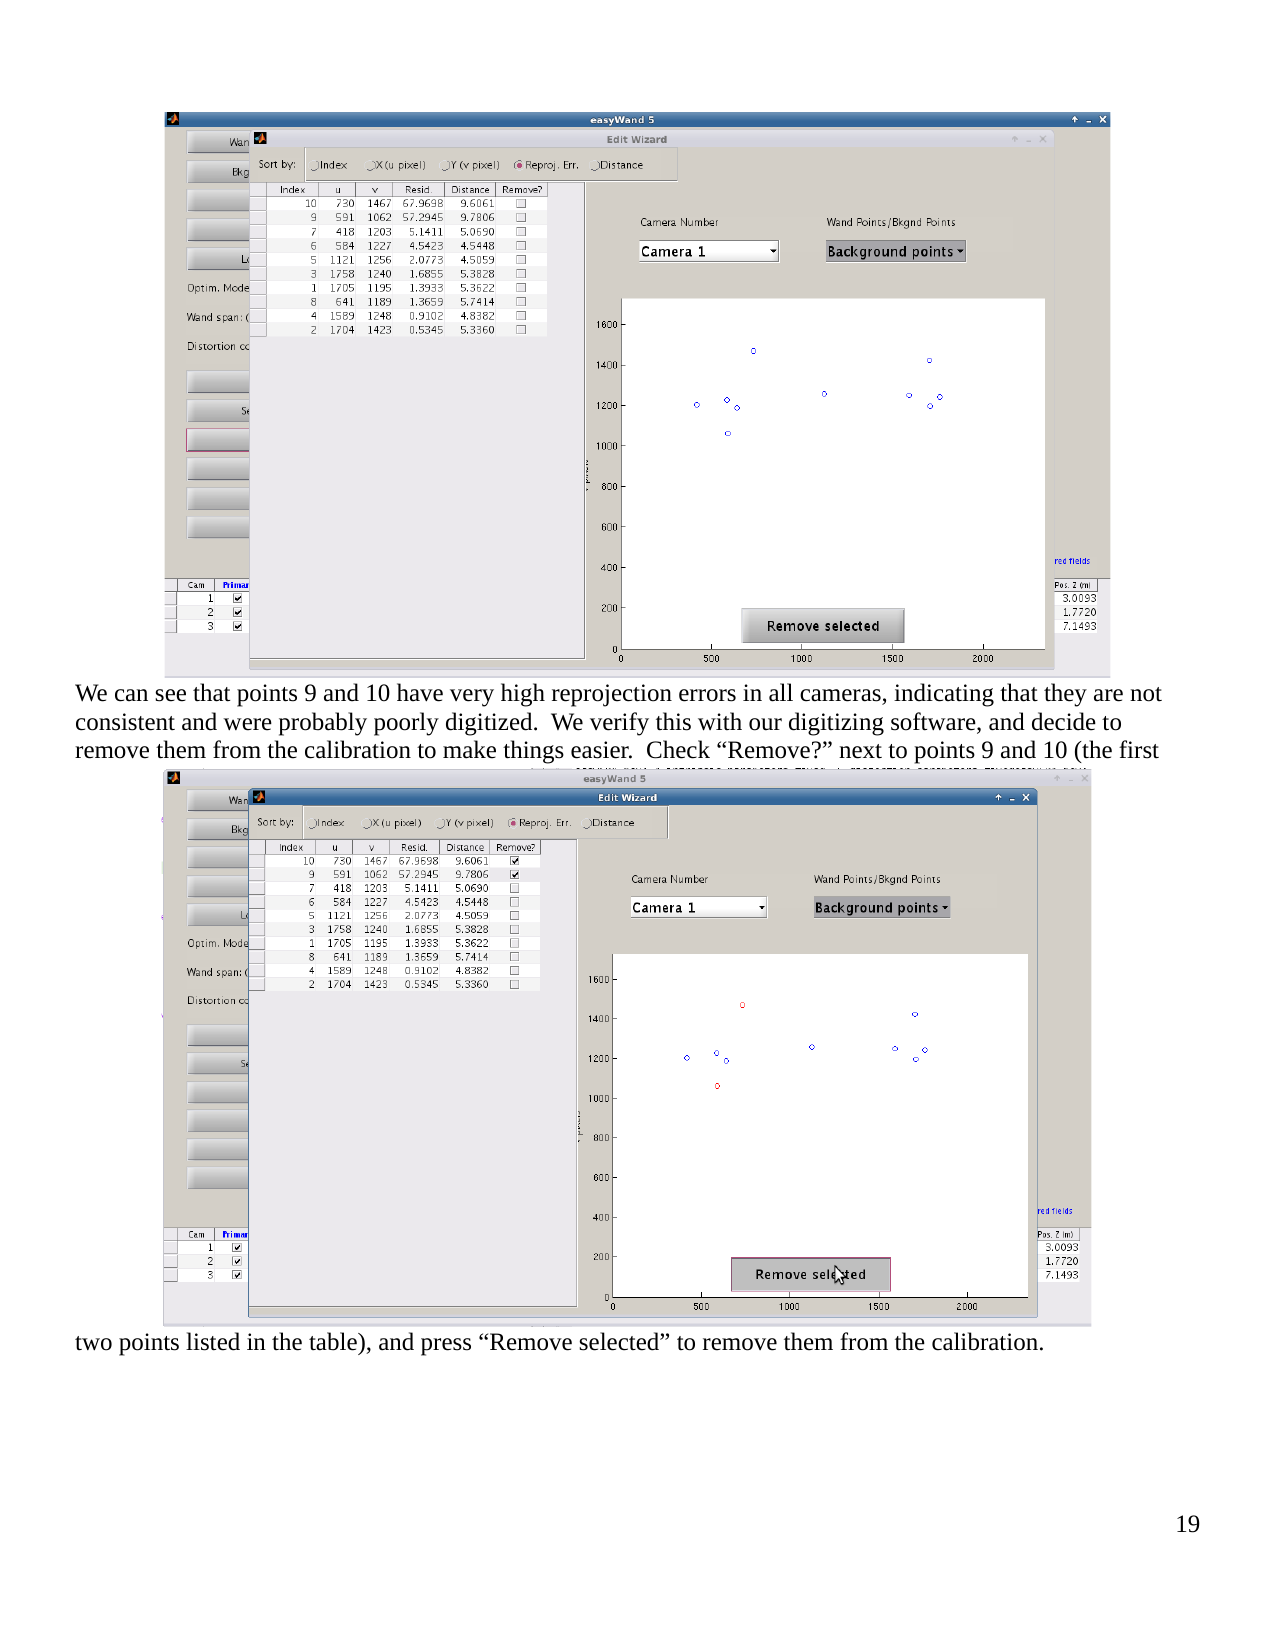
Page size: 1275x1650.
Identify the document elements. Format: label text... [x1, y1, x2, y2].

picture [164, 112, 1111, 678]
picture [161, 768, 1092, 1327]
text We can see that points 9 and 10 have very high reprojection errors in all cameras, indicating that they are not consistent and were probably poorly digitized. We verify this with our digitizing software, and decide to remove them from the calibration to make things easier. Check “Remove?” next to points 9 and 10 (the first two points listed in the table), and press “Remove selected” to remove them from the calibration. [75, 112, 1200, 1356]
